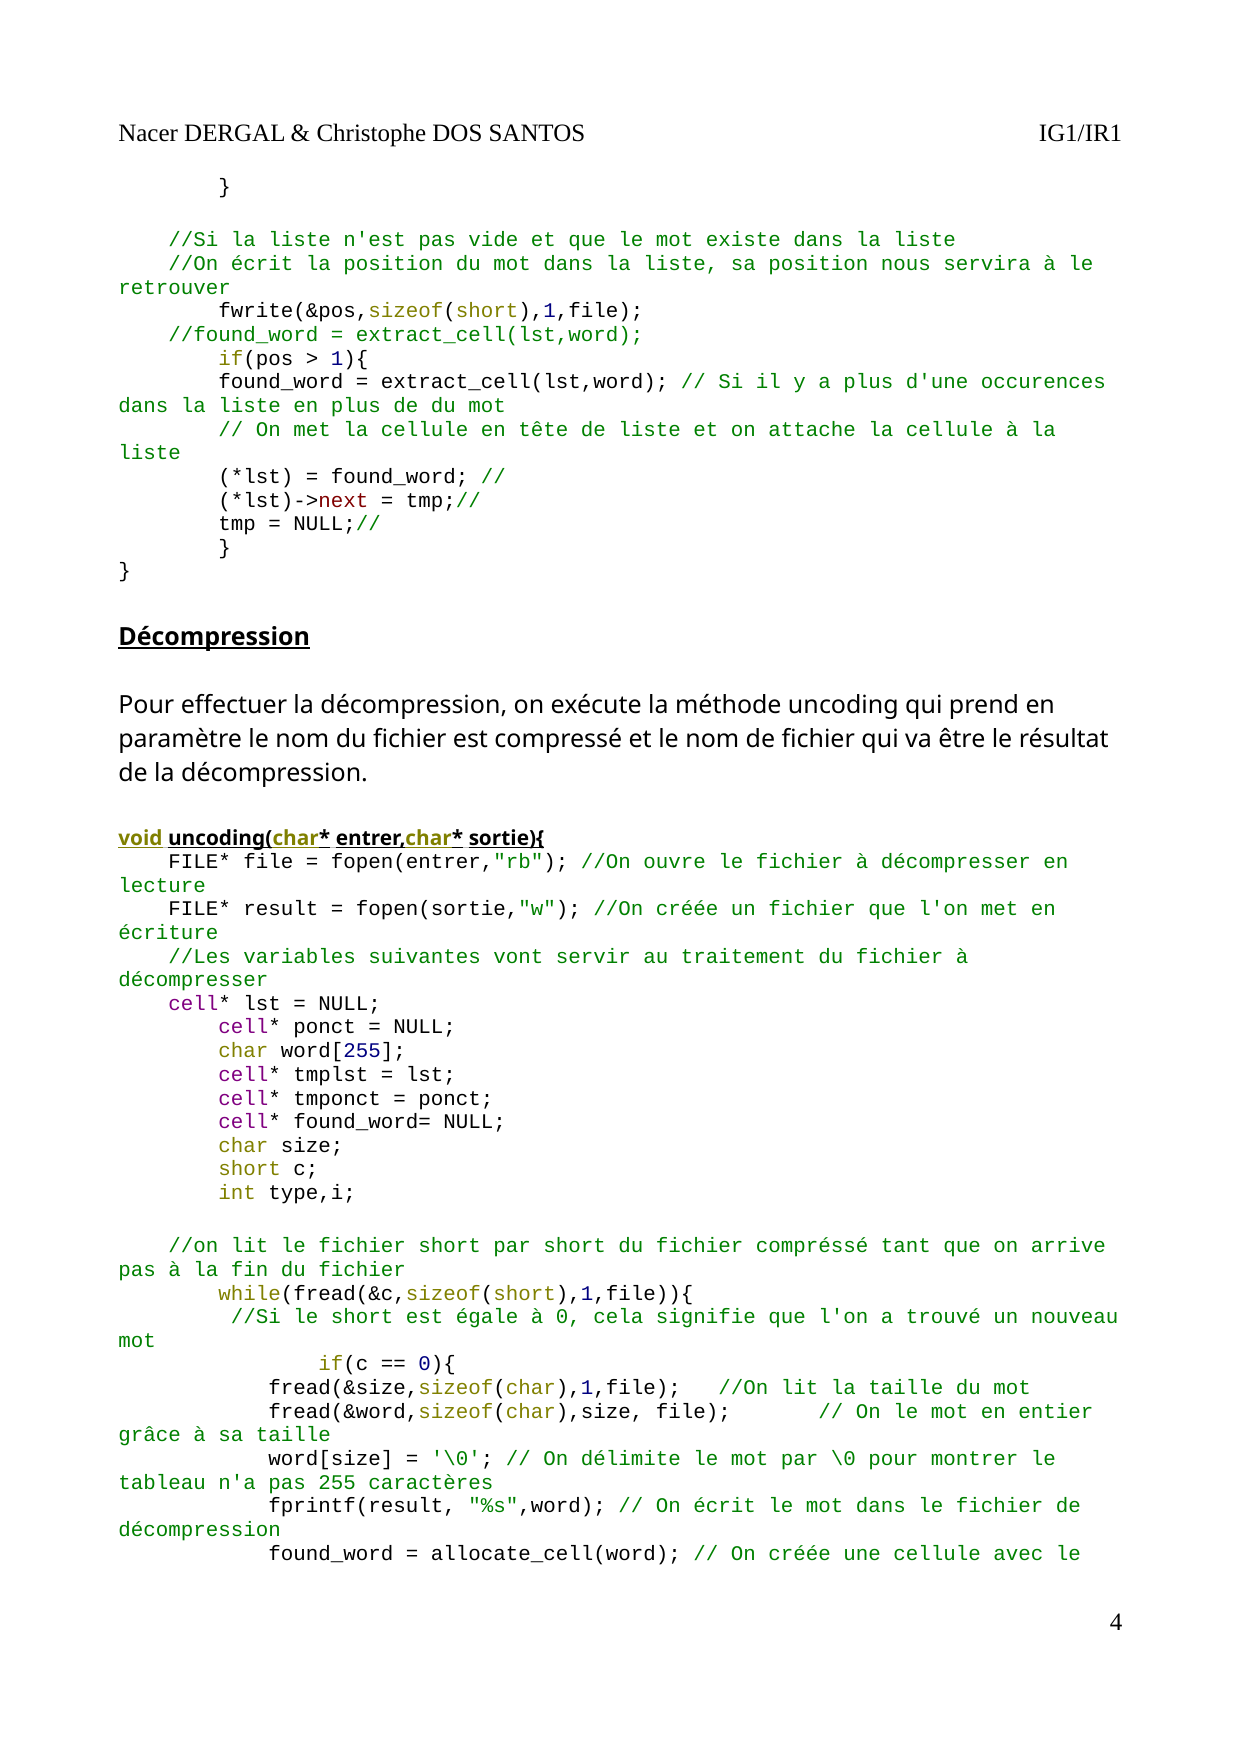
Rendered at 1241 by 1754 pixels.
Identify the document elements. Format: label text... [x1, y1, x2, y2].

text word[size] = '\0'; // On délimite le mot par \0 pour montrer le tableau n'a pas 255 caractères [118, 1448, 1122, 1495]
text } [118, 561, 1122, 584]
text found_word = extract_cell(lst,word); // Si il y a plus d'une occurences dans la liste en plus de du mot [118, 371, 1122, 419]
text } [118, 176, 1122, 200]
text // On met la cellule en tête de liste et on attache la cellule à la liste [118, 419, 1122, 466]
text void uncoding(char* entrer,char* sortie){ [118, 823, 1122, 851]
text cell* tmponct = ponct; [118, 1087, 1122, 1111]
text int type,i; [118, 1182, 1122, 1206]
text //Les variables suivantes vont servir au traitement du fichier à décompresser [118, 946, 1122, 993]
text cell* found_word= NULL; [118, 1111, 1122, 1135]
text char word[255]; [118, 1040, 1122, 1064]
text (*lst)->next = tmp;// [118, 489, 1122, 513]
text cell* tmplst = lst; [118, 1064, 1122, 1087]
text //Si le short est égale à 0, cela signifie que l'on a trouvé un nouveau mot [118, 1306, 1122, 1353]
text tmp = NULL;// [118, 513, 1122, 537]
text fread(&word,sizeof(char),size, file); // On le mot en entier grâce à sa taille [118, 1401, 1122, 1448]
text cell* ponct = NULL; [118, 1017, 1122, 1040]
text if(c == 0){ [118, 1353, 1122, 1377]
text //Si la liste n'est pas vide et que le mot existe dans la liste [118, 229, 1122, 253]
text if(pos > 1){ [118, 348, 1122, 371]
text //found_word = extract_cell(lst,word); [118, 324, 1122, 348]
text Pour effectuer la décompression, on exécute la méthode uncoding qui prend en paramètre le nom du fichier est compressé et le nom de fichier qui va être le résultat de la décompression. [118, 686, 1122, 788]
text //On écrit la position du mot dans la liste, sa position nous servira à le retrouver [118, 253, 1122, 300]
text } [118, 537, 1122, 561]
text while(fread(&c,sizeof(short),1,file)){ [118, 1282, 1122, 1306]
text Décompression [118, 618, 1122, 652]
text cell* lst = NULL; [118, 993, 1122, 1017]
text fprintf(result, "%s",word); // On écrit le mot dans le fichier de décompression [118, 1495, 1122, 1543]
text FILE* result = fopen(sortie,"w"); //On créée un fichier que l'on met en écriture [118, 898, 1122, 946]
text char size; [118, 1135, 1122, 1158]
text fread(&size,sizeof(char),1,file); //On lit la taille du mot [118, 1377, 1122, 1401]
text short c; [118, 1158, 1122, 1182]
text (*lst) = found_word; // [118, 466, 1122, 489]
text FILE* file = fopen(entrer,"rb"); //On ouvre le fichier à décompresser en lecture [118, 851, 1122, 898]
text //on lit le fichier short par short du fichier compréssé tant que on arrive pas à la fin du fichier [118, 1235, 1122, 1282]
text fwrite(&pos,sizeof(short),1,file); [118, 300, 1122, 324]
text found_word = allocate_cell(word); // On créée une cellule avec le [118, 1543, 1122, 1566]
